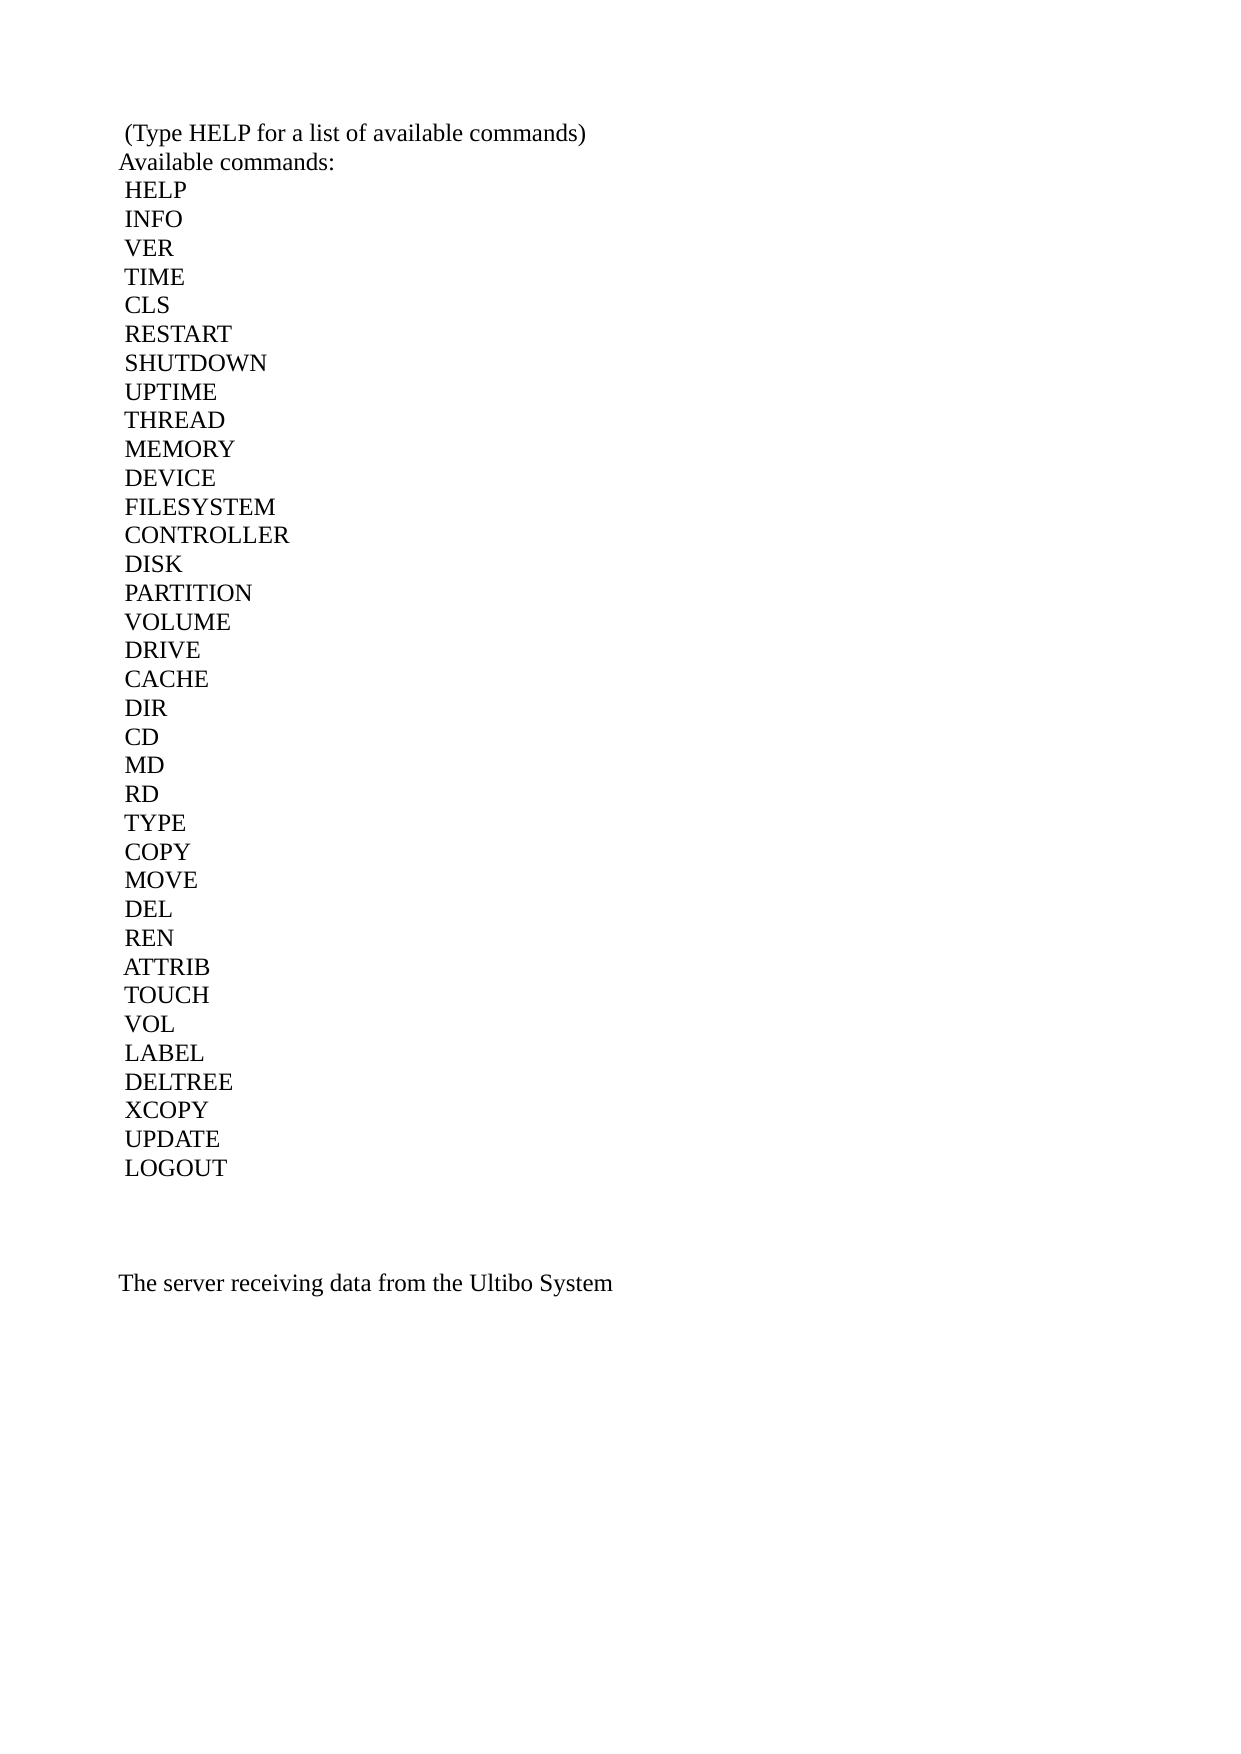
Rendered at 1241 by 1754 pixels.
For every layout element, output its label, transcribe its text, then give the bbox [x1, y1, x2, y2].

text CLS [118, 291, 1122, 319]
text ATTRIB [118, 952, 1122, 981]
text TIME [118, 262, 1122, 291]
text VOL [118, 1009, 1122, 1038]
text RD [118, 779, 1122, 808]
text DELTREE [118, 1067, 1122, 1096]
text HELP [118, 176, 1122, 204]
text RESTART [118, 319, 1122, 348]
text MOVE [118, 866, 1122, 894]
text UPTIME [118, 377, 1122, 406]
text DEVICE [118, 463, 1122, 492]
text The server receiving data from the Ultibo System [118, 1268, 1122, 1297]
text COPY [118, 837, 1122, 866]
text CONTROLLER [118, 521, 1122, 549]
text FILESYSTEM [118, 492, 1122, 521]
text UPDATE [118, 1124, 1122, 1153]
text SHUTDOWN [118, 348, 1122, 377]
text DIR [118, 693, 1122, 722]
text XCOPY [118, 1096, 1122, 1124]
text DISK [118, 549, 1122, 578]
text PARTITION [118, 578, 1122, 607]
text LABEL [118, 1038, 1122, 1067]
text VOLUME [118, 607, 1122, 636]
text THREAD [118, 406, 1122, 434]
text REN [118, 923, 1122, 952]
text CACHE [118, 664, 1122, 693]
text TYPE [118, 808, 1122, 837]
text TOUCH [118, 981, 1122, 1009]
text LOGOUT [118, 1153, 1122, 1182]
text DRIVE [118, 636, 1122, 664]
text (Type HELP for a list of available commands) [118, 118, 1122, 147]
text INFO [118, 204, 1122, 233]
text DEL [118, 894, 1122, 923]
text MEMORY [118, 434, 1122, 463]
text Available commands: [118, 147, 1122, 176]
text MD [118, 751, 1122, 779]
text CD [118, 722, 1122, 751]
text VER [118, 233, 1122, 262]
